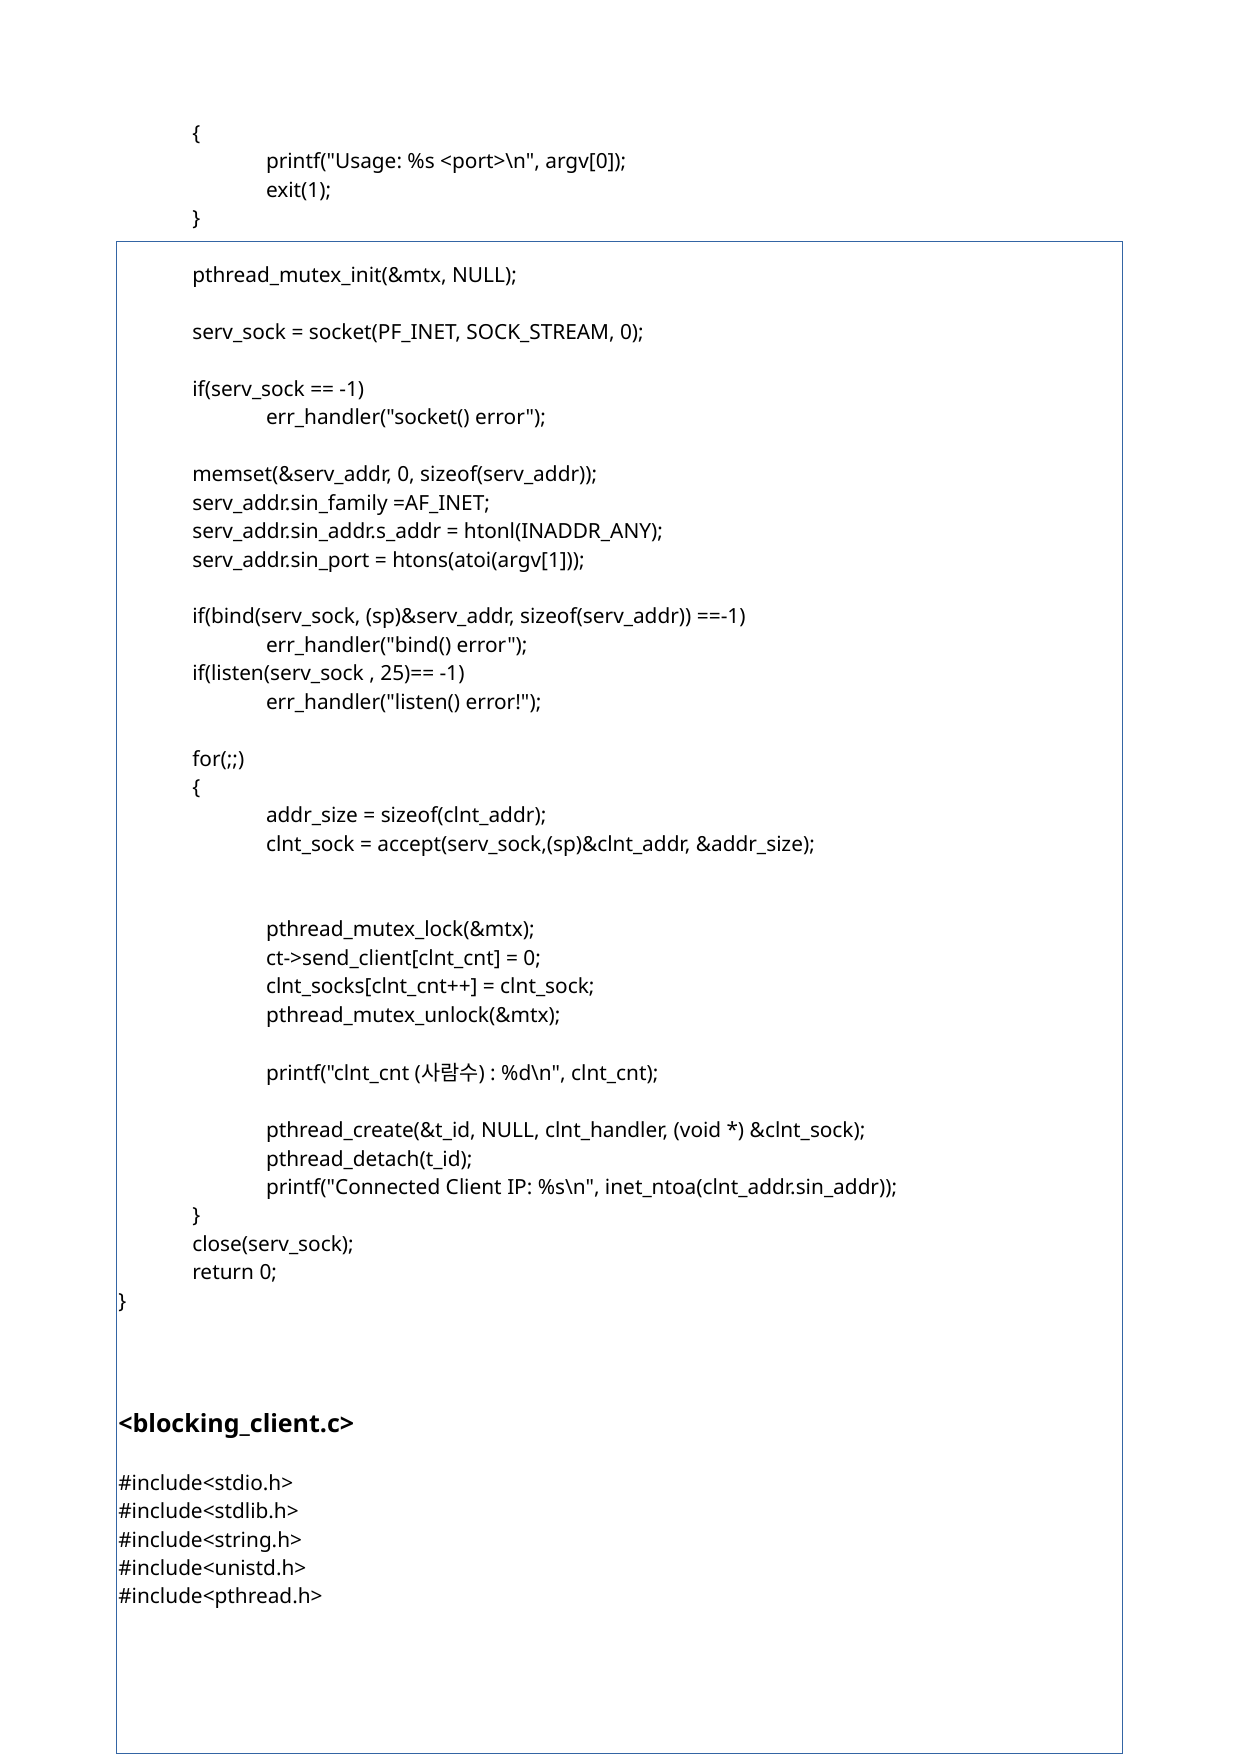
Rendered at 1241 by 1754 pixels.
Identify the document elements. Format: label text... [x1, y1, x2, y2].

text #include<pthread.h> [118, 1582, 1122, 1610]
text serv_sock = socket(PF_INET, SOCK_STREAM, 0); [118, 317, 1122, 346]
text clnt_sock = accept(serv_sock,(sp)&clnt_addr, &addr_size); [118, 829, 1122, 857]
text } [118, 203, 1122, 232]
text if(listen(serv_sock , 25)== -1) [118, 658, 1122, 687]
text return 0; [118, 1257, 1122, 1286]
text pthread_create(&t_id, NULL, clnt_handler, (void *) &clnt_sock); [118, 1115, 1122, 1144]
text printf("Usage: %s <port>\n", argv[0]); [118, 147, 1122, 175]
text err_handler("listen() error!"); [118, 687, 1122, 715]
text printf("clnt_cnt (사람수) : %d\n", clnt_cnt); [118, 1057, 1122, 1087]
text addr_size = sizeof(clnt_addr); [118, 801, 1122, 829]
text } [118, 1286, 1122, 1314]
text pthread_mutex_init(&mtx, NULL); [118, 260, 1122, 289]
text pthread_mutex_unlock(&mtx); [118, 1000, 1122, 1028]
text { [118, 118, 1122, 147]
text printf("Connected Client IP: %s\n", inet_ntoa(clnt_addr.sin_addr)); [118, 1172, 1122, 1201]
text #include<stdio.h> [118, 1468, 1122, 1496]
text #include<string.h> [118, 1525, 1122, 1553]
text #include<stdlib.h> [118, 1496, 1122, 1525]
text #include<unistd.h> [118, 1553, 1122, 1582]
text close(serv_sock); [118, 1229, 1122, 1257]
text } [118, 1201, 1122, 1229]
text if(bind(serv_sock, (sp)&serv_addr, sizeof(serv_addr)) ==-1) [118, 602, 1122, 630]
text pthread_mutex_lock(&mtx); [118, 914, 1122, 943]
text for(;;) [118, 744, 1122, 772]
text ct->send_client[clnt_cnt] = 0; [118, 943, 1122, 971]
text serv_addr.sin_port = htons(atoi(argv[1])); [118, 545, 1122, 573]
text serv_addr.sin_family =AF_INET; [118, 488, 1122, 516]
text err_handler("socket() error"); [118, 402, 1122, 431]
text err_handler("bind() error"); [118, 630, 1122, 658]
text clnt_socks[clnt_cnt++] = clnt_sock; [118, 971, 1122, 1000]
text serv_addr.sin_addr.s_addr = htonl(INADDR_ANY); [118, 516, 1122, 545]
text pthread_detach(t_id); [118, 1144, 1122, 1172]
text exit(1); [118, 175, 1122, 203]
text <blocking_client.c> [118, 1405, 1122, 1439]
text { [118, 772, 1122, 801]
text memset(&serv_addr, 0, sizeof(serv_addr)); [118, 459, 1122, 488]
text if(serv_sock == -1) [118, 374, 1122, 402]
